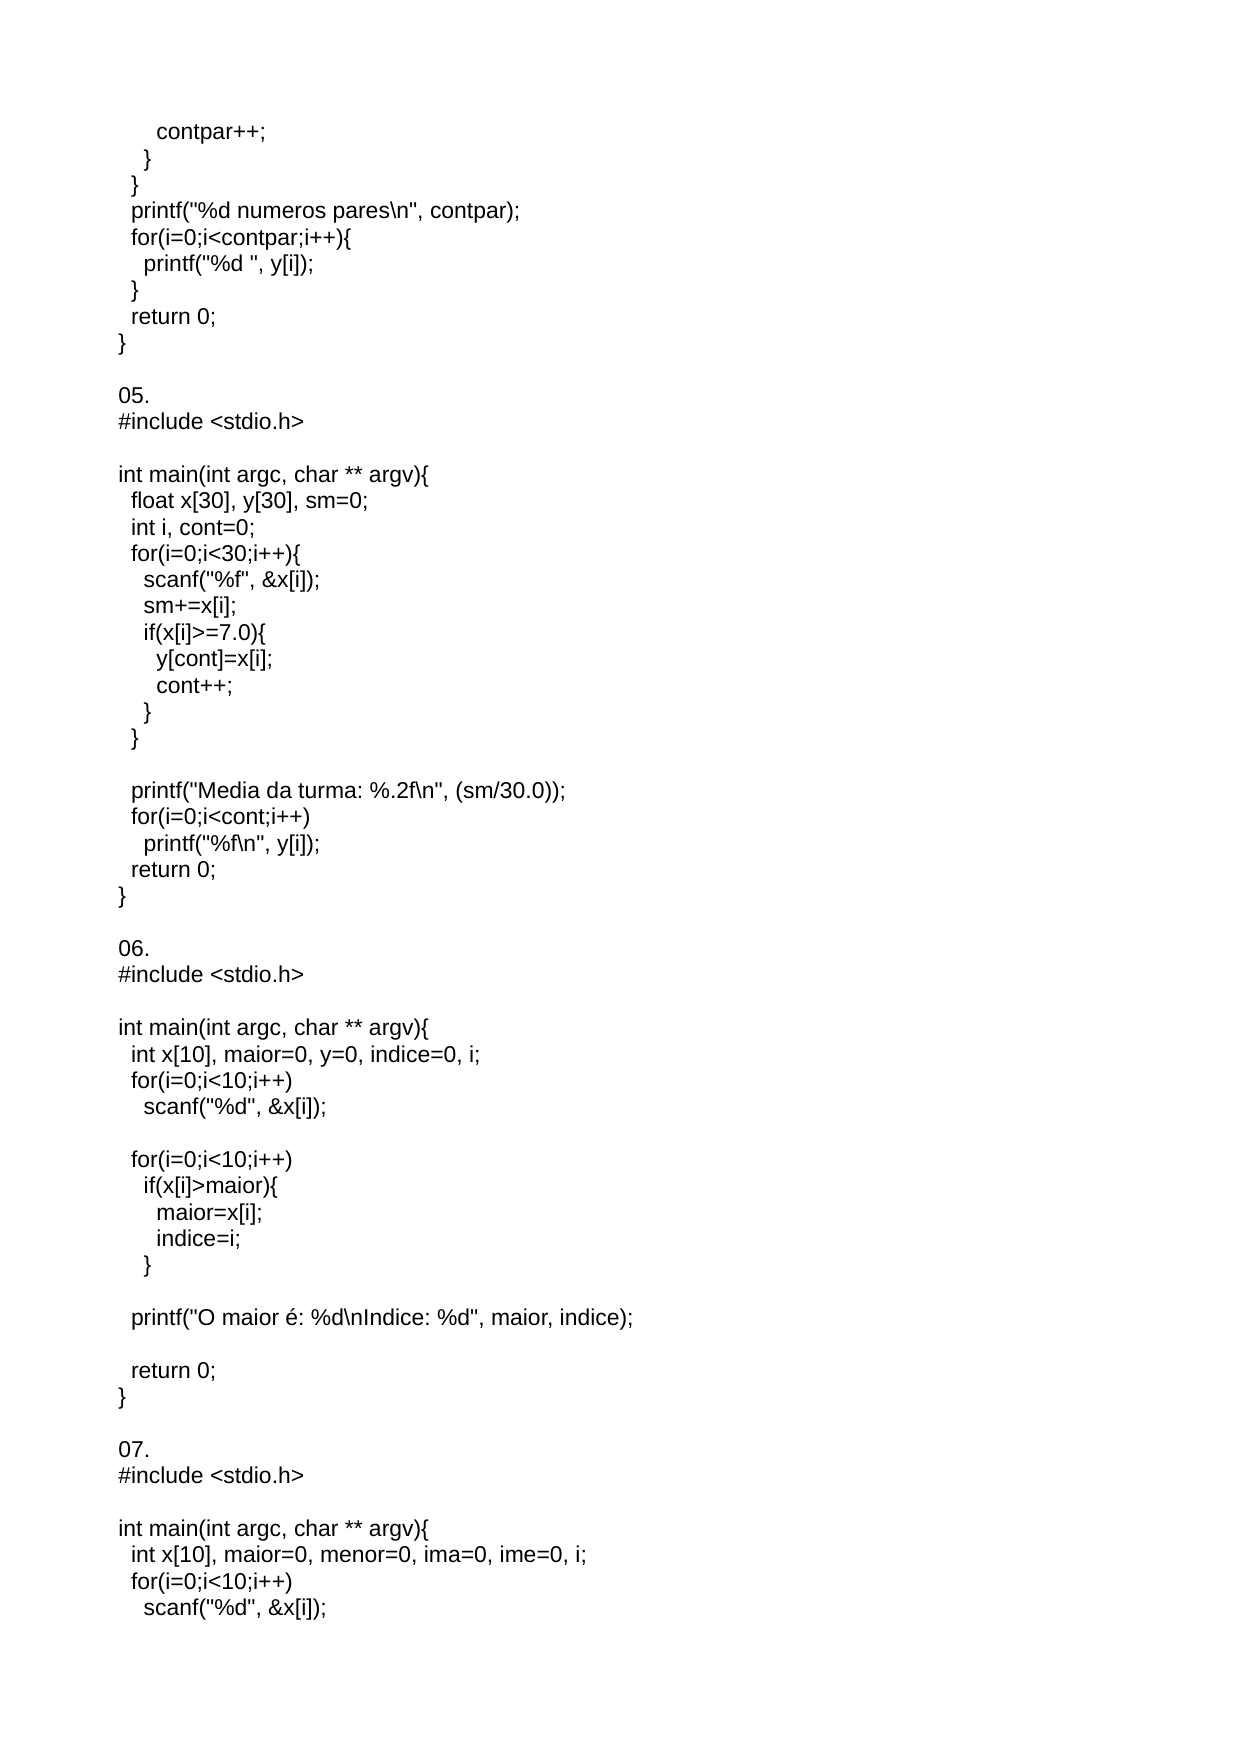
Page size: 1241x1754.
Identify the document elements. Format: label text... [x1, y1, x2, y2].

text 05. [118, 382, 1122, 408]
text 07. [118, 1436, 1122, 1462]
text 06. [118, 935, 1122, 961]
text #include <stdio.h> int main(int argc, char ** argv){ int x[10], maior=0, y=0, indice=0, i; for(i=0;i<10;i++) scanf("%d", &x[i]); for(i=0;i<10;i++) if(x[i]>maior){ maior=x[i]; indice=i; } printf("O maior é: %d\nIndice: %d", maior, indice); return 0; } [118, 961, 1122, 1436]
text contpar++; } } printf("%d numeros pares\n", contpar); for(i=0;i<contpar;i++){ printf("%d ", y[i]); } return 0; } [118, 118, 1122, 355]
text #include <stdio.h> int main(int argc, char ** argv){ float x[30], y[30], sm=0; int i, cont=0; for(i=0;i<30;i++){ scanf("%f", &x[i]); sm+=x[i]; if(x[i]>=7.0){ y[cont]=x[i]; cont++; } } printf("Media da turma: %.2f\n", (sm/30.0)); for(i=0;i<cont;i++) printf("%f\n", y[i]); return 0; } [118, 408, 1122, 935]
text #include <stdio.h> int main(int argc, char ** argv){ int x[10], maior=0, menor=0, ima=0, ime=0, i; for(i=0;i<10;i++) scanf("%d", &x[i]); [118, 1462, 1122, 1620]
